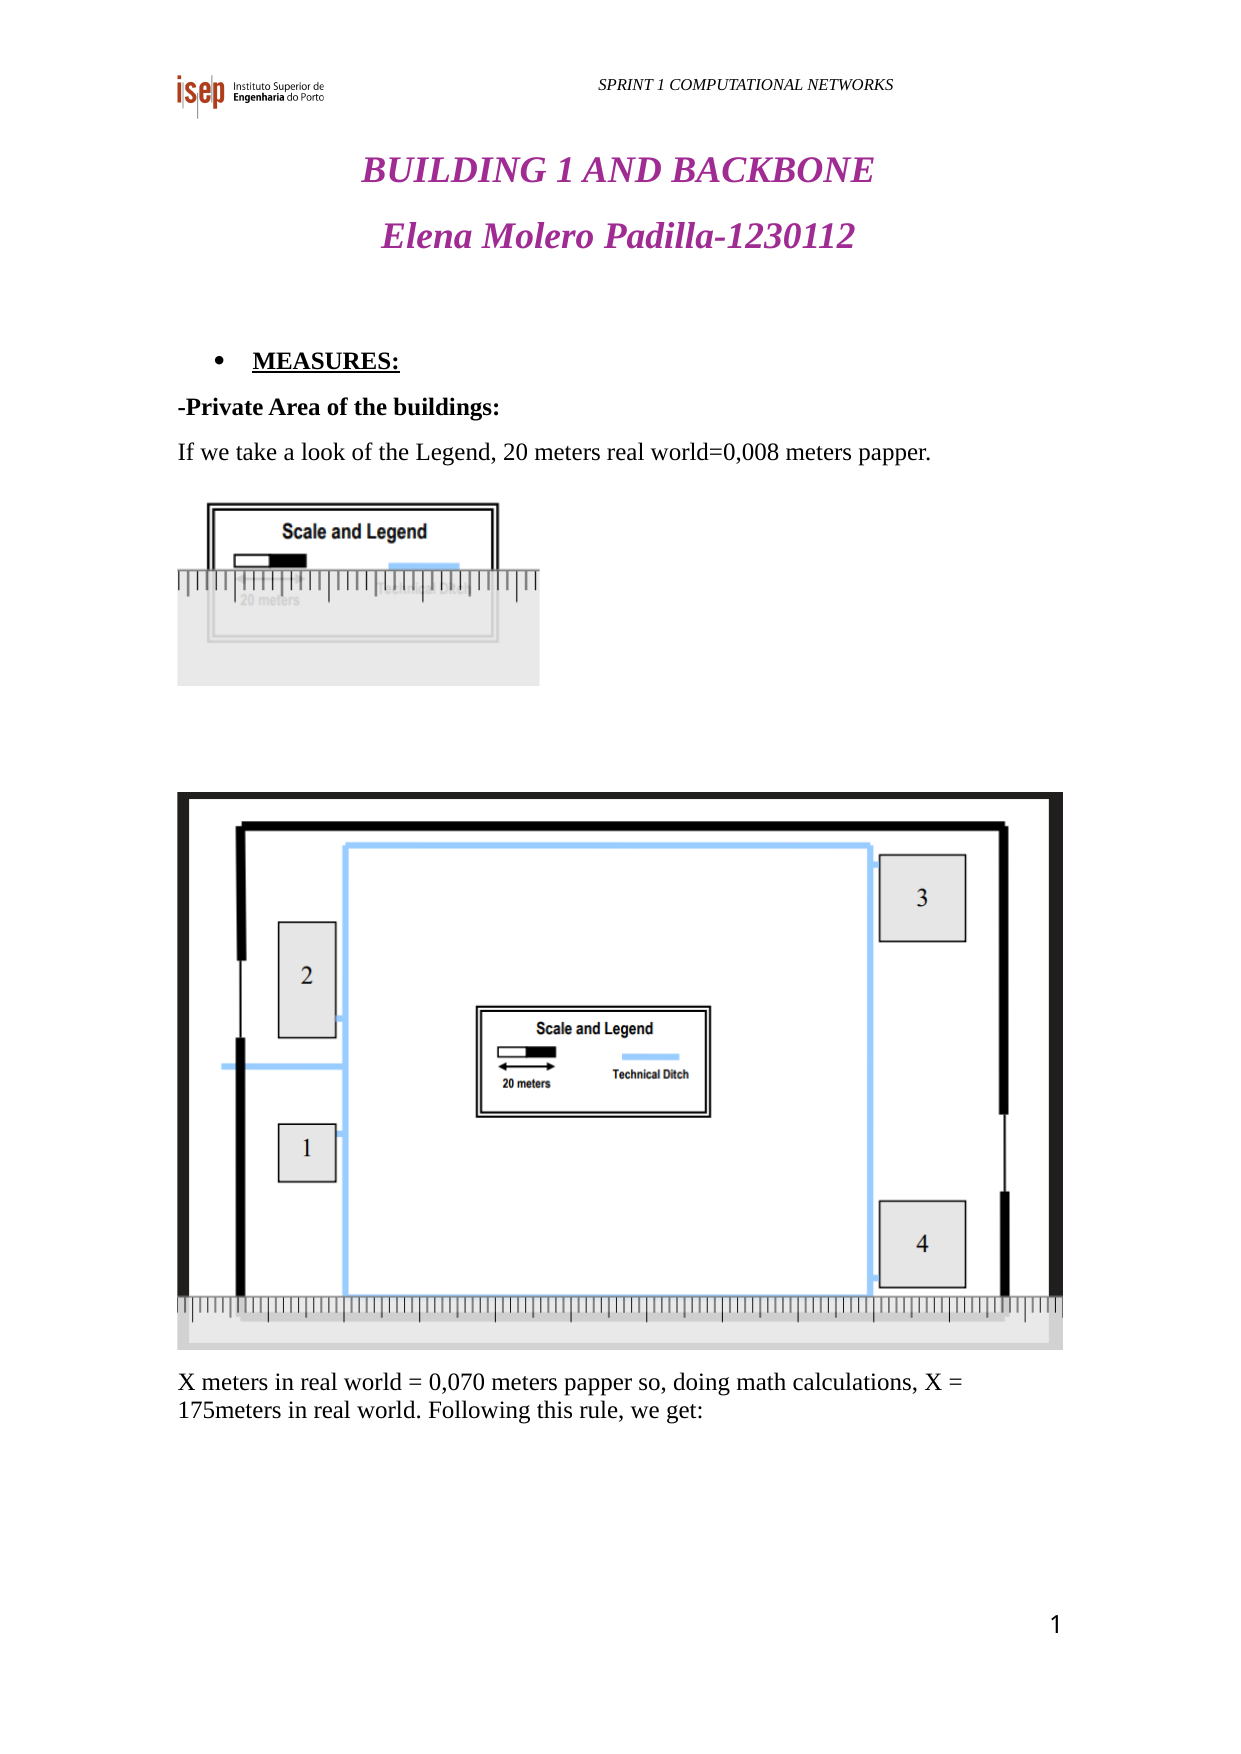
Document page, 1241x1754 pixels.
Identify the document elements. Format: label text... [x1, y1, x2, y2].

text X meters in real world = 0,070 meters papper so, doing math calculations, X = 175meters in real world. Following this rule, we get: [177, 1367, 1063, 1424]
text -Private Area of the buildings: [177, 392, 1063, 421]
text BUILDING 1 AND BACKBONE [177, 148, 1063, 191]
list MEASURES: [215, 346, 1063, 375]
text Elena Molero Padilla-1230112 [177, 214, 1063, 257]
text If we take a look of the Legend, 20 meters real world=0,008 meters papper. [177, 437, 1063, 466]
